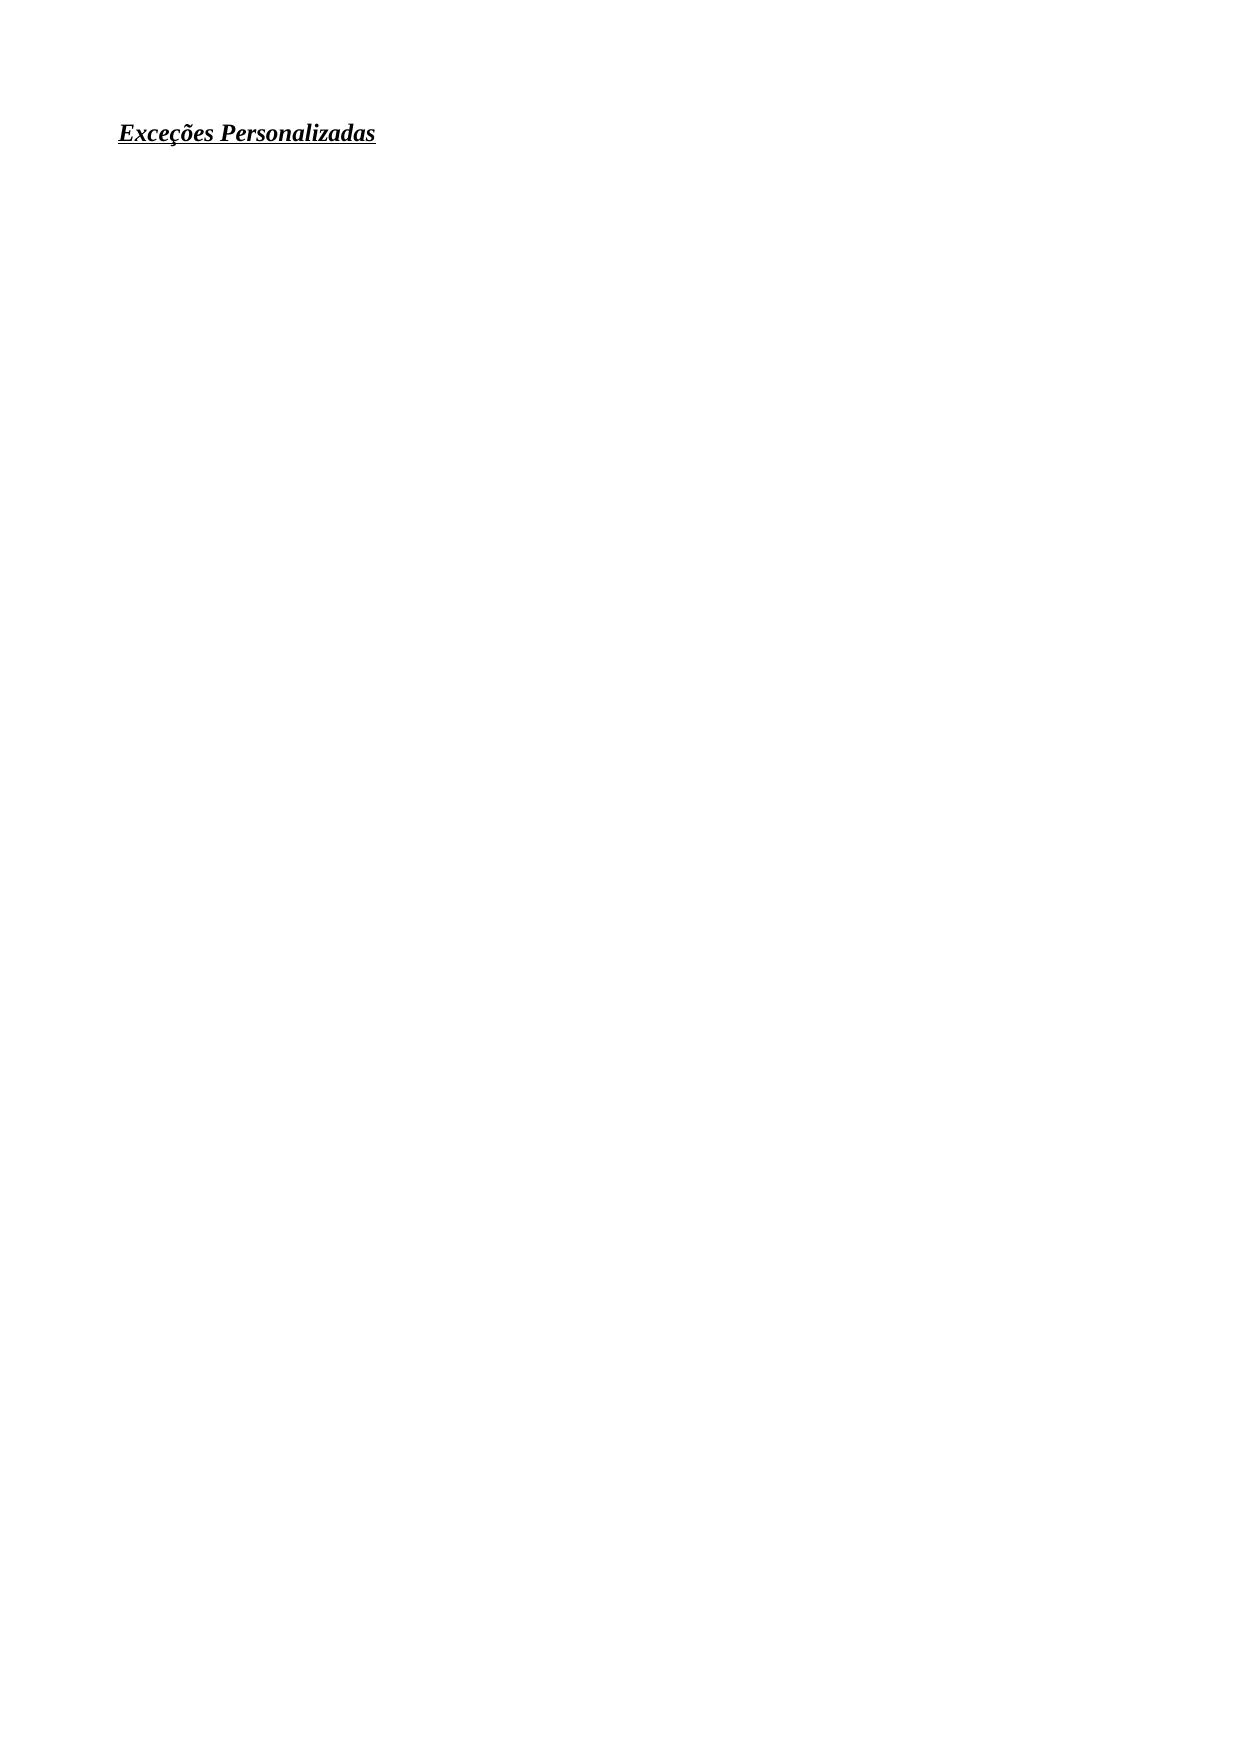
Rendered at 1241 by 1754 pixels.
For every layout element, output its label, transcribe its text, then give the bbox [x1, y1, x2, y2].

text Exceções Personalizadas [118, 118, 1122, 147]
